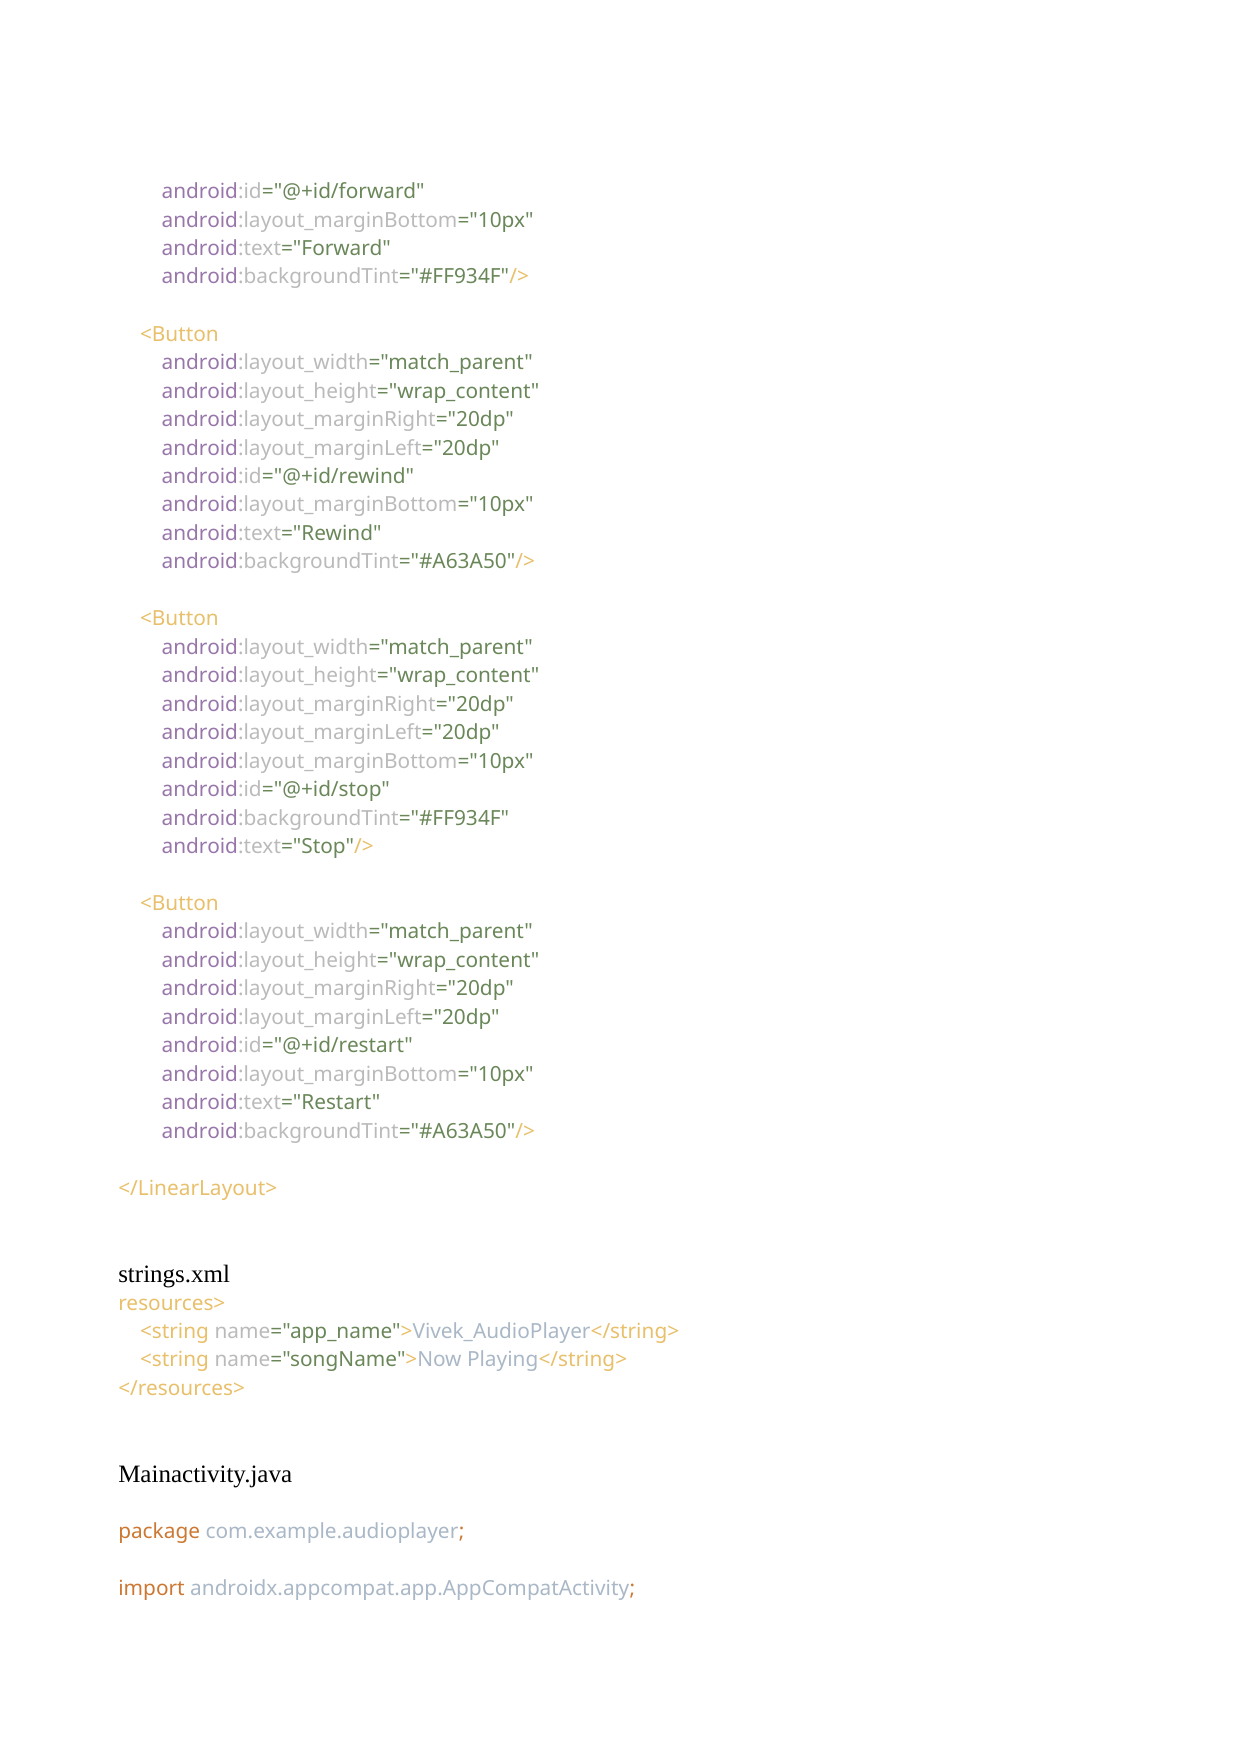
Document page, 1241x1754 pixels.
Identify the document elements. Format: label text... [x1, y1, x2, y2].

text package com.example.audioplayer; import androidx.appcompat.app.AppCompatActivity; [118, 1516, 1122, 1631]
text android:id="@+id/forward" android:layout_marginBottom="10px" android:text="Forward" android:backgroundTint="#FF934F"/> <Button android:layout_width="match_parent" android:layout_height="wrap_content" android:layout_marginRight="20dp" android:layout_marginLeft="20dp" android:id="@+id/rewind" android:layout_marginBottom="10px" android:text="Rewind" android:backgroundTint="#A63A50"/> <Button android:layout_width="match_parent" android:layout_height="wrap_content" android:layout_marginRight="20dp" android:layout_marginLeft="20dp" android:layout_marginBottom="10px" android:id="@+id/stop" android:backgroundTint="#FF934F" android:text="Stop"/> <Button android:layout_width="match_parent" android:layout_height="wrap_content" android:layout_marginRight="20dp" android:layout_marginLeft="20dp" android:id="@+id/restart" android:layout_marginBottom="10px" android:text="Restart" android:backgroundTint="#A63A50"/> </LinearLayout> [118, 176, 1122, 1201]
text resources> <string name="app_name">Vivek_AudioPlayer</string> <string name="songName">Now Playing</string> </resources> [118, 1288, 1122, 1401]
text Mainactivity.java [118, 1459, 1122, 1488]
text strings.xml [118, 1259, 1122, 1288]
